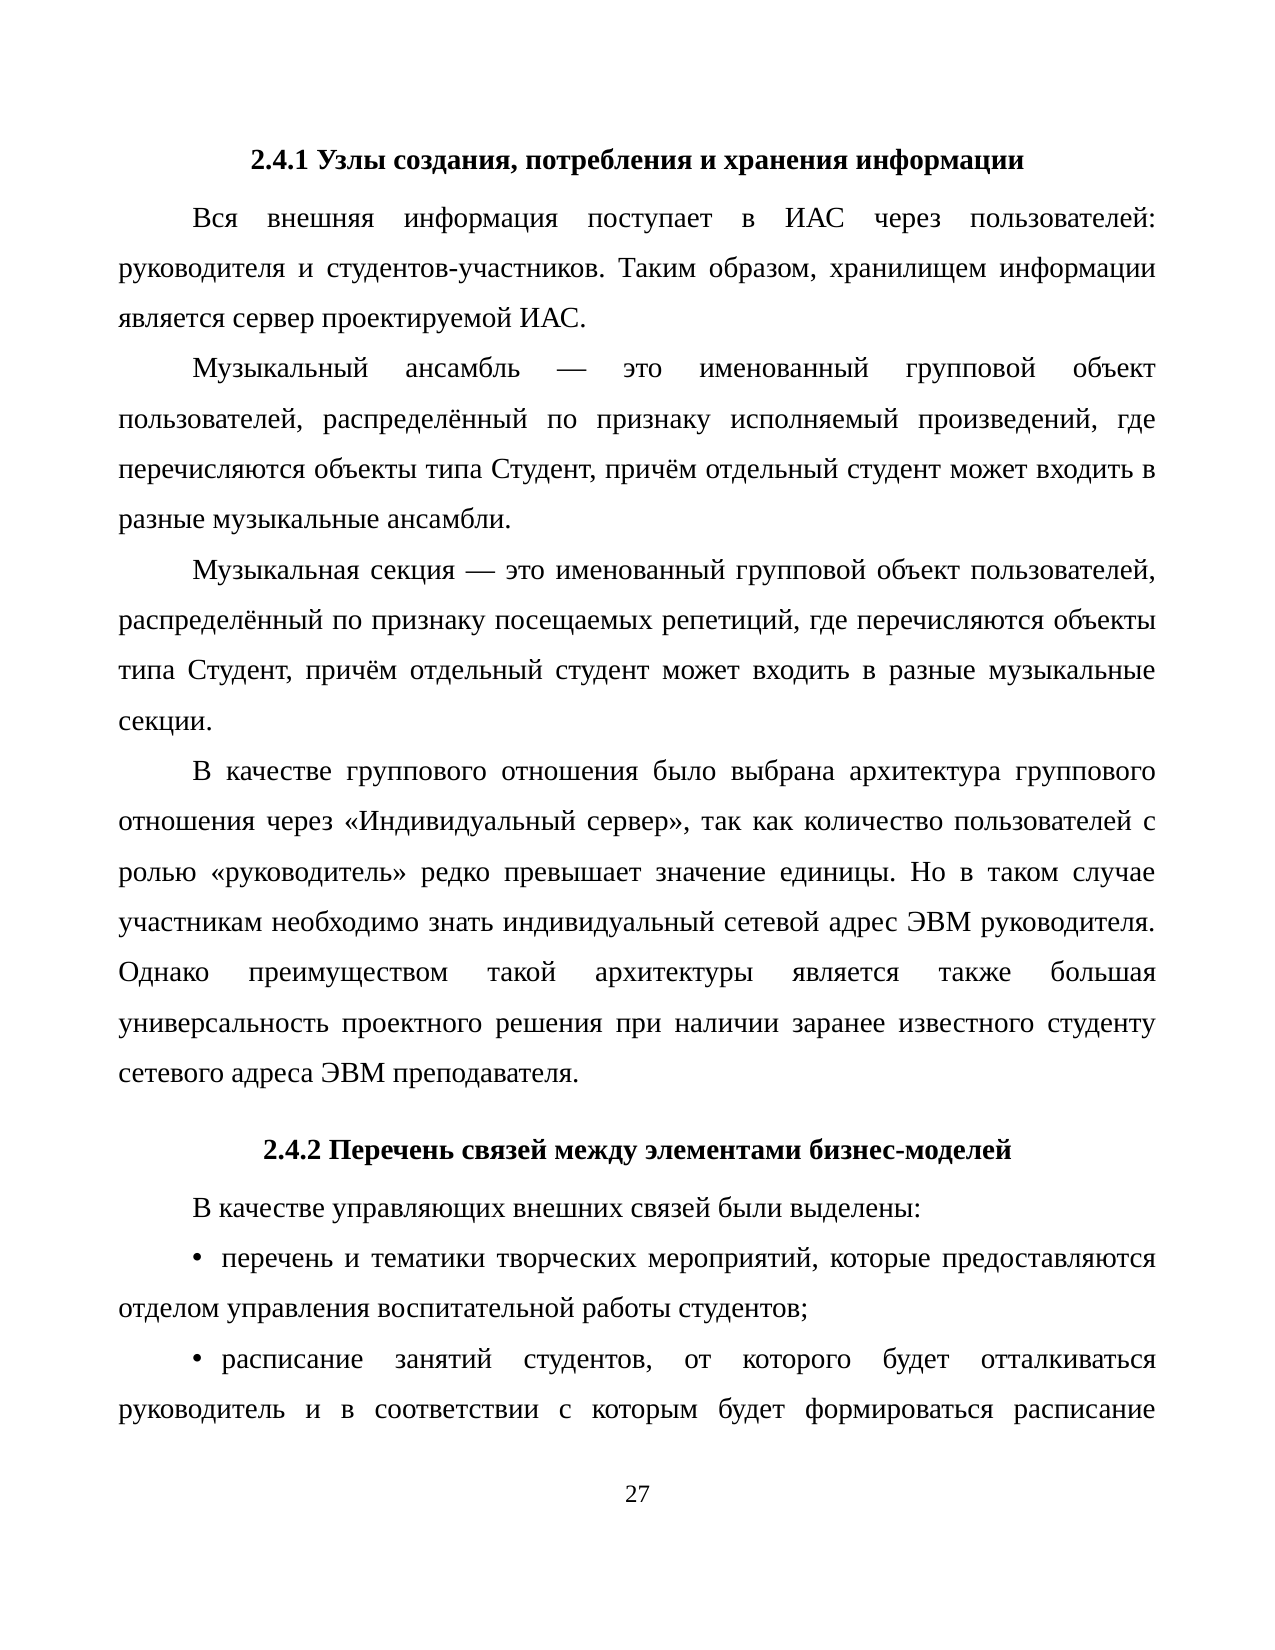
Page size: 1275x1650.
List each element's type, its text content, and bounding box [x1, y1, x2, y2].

text Музыкальная секция — это именованный групповой объект пользователей, распределённый по признаку посещаемых репетиций, где перечисляются объекты типа Студент, причём отдельный студент может входить в разные музыкальные секции. [118, 552, 1157, 736]
text Музыкальный ансамбль — это именованный групповой объект пользователей, распределённый по признаку исполняемый произведений, где перечисляются объекты типа Студент, причём отдельный студент может входить в разные музыкальные ансамбли. [118, 351, 1157, 535]
text В качестве управляющих внешних связей были выделены: [118, 1190, 1157, 1223]
list перечень и тематики творческих мероприятий, которые предоставляются отделом управления воспитательной работы студентов; [118, 1240, 1157, 1324]
text Вся внешняя информация поступает в ИАС через пользователей: руководителя и студентов-участников. Таким образом, хранилищем информации является сервер проектируемой ИАС. [118, 200, 1157, 334]
subtitle 2.4.1 Узлы создания, потребления и хранения информации [118, 142, 1157, 175]
text В качестве группового отношения было выбрана архитектура группового отношения через «Индивидуальный сервер», так как количество пользователей с ролью «руководитель» редко превышает значение единицы. Но в таком случае участникам необходимо знать индивидуальный сетевой адрес ЭВМ руководителя. Однако преимуществом такой архитектуры является также большая универсальность проектного решения при наличии заранее известного студенту сетевого адреса ЭВМ преподавателя. [118, 753, 1157, 1088]
list расписание занятий студентов, от которого будет отталкиваться руководитель и в соответствии с которым будет формироваться расписание [118, 1341, 1157, 1425]
subtitle 2.4.2 Перечень связей между элементами бизнес-моделей [118, 1132, 1157, 1165]
